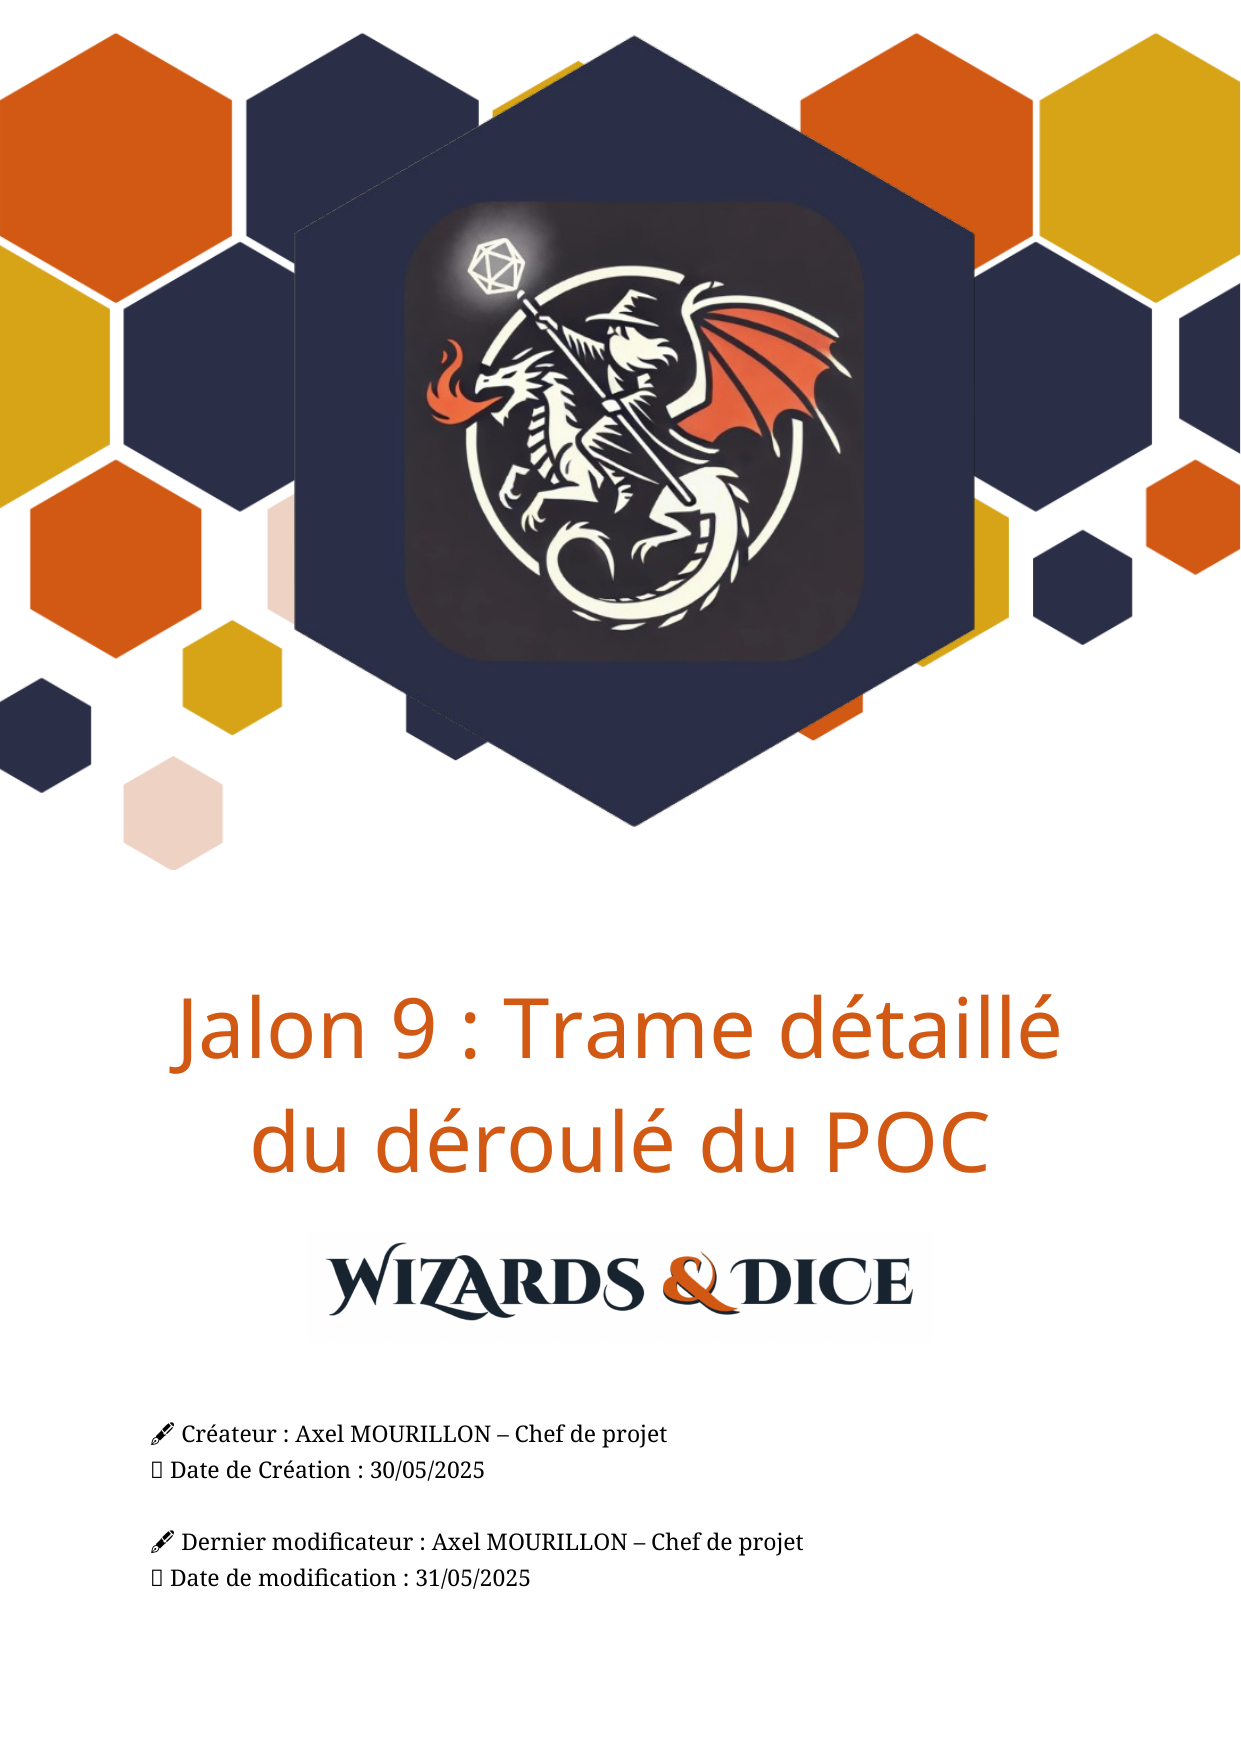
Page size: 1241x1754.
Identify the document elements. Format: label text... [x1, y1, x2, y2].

title Jalon 9 : Trame détaillé du déroulé du POC [150, 970, 1090, 1197]
picture [307, 1232, 934, 1342]
text 🖋️ Créateur : Axel MOURILLON – Chef de projet [150, 1418, 1090, 1449]
text 📅 Date de modification : 31/05/2025 [150, 1562, 1090, 1593]
picture [0, 18, 1241, 870]
text 🖋️ Dernier modificateur : Axel MOURILLON – Chef de projet [150, 1526, 1090, 1557]
text 📅 Date de Création : 30/05/2025 [150, 1454, 1090, 1485]
